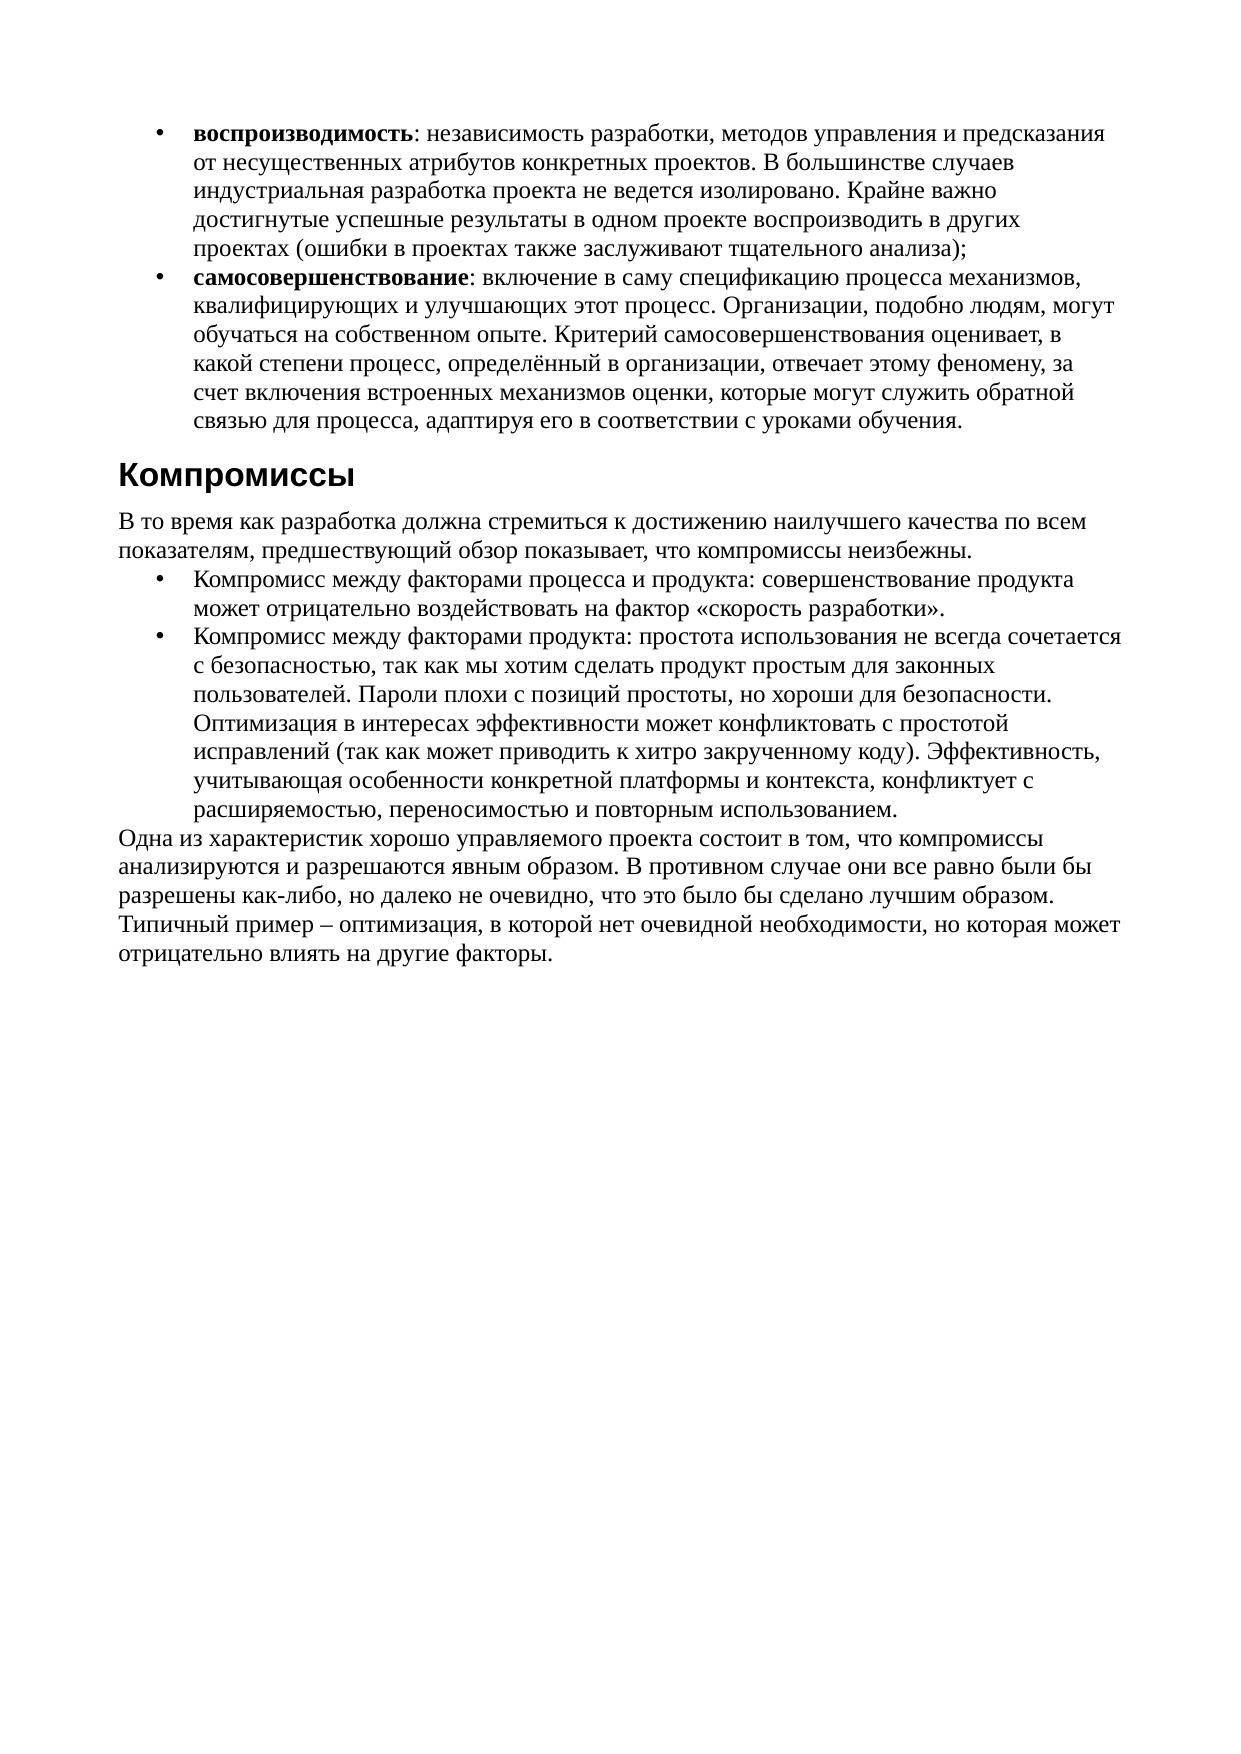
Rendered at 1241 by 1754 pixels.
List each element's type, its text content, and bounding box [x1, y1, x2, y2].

list Компромисс между факторами продукта: простота использования не всегда сочетается с безопасностью, так как мы хотим сделать продукт простым для законных пользователей. Пароли плохи с позиций простоты, но хороши для безопасности. Оптимизация в интересах эффективности может конфликтовать с простотой исправлений (так как может приводить к хитро закрученному коду). Эффективность, учитывающая особенности конкретной платформы и контекста, конфликтует с расширяемостью, переносимостью и повторным использованием. [156, 621, 1122, 823]
text отрицательно влиять на другие факторы. [118, 938, 1122, 966]
list самосовершенствование: включение в саму спецификацию процесса механизмов, квалифицирующих и улучшающих этот процесс. Организации, подобно людям, могут [156, 262, 1122, 319]
list воспроизводимость: независимость разработки, методов управления и предсказания от несущественных атрибутов конкретных проектов. В большинстве случаев индустриальная разработка проекта не ведется изолировано. Крайне важно достигнутые успешные результаты в одном проекте воспроизводить в других проектах (ошибки в проектах также заслуживают тщательного анализа); [156, 118, 1122, 262]
list Компромисс между факторами процесса и продукта: совершенствование продукта может отрицательно воздействовать на фактор «скорость разработки». [156, 564, 1122, 621]
text разрешены как-либо, но далеко не очевидно, что это было бы сделано лучшим образом. Типичный пример – оптимизация, в которой нет очевидной необходимости, но которая может [118, 880, 1122, 938]
subtitle Компромиссы [118, 455, 1122, 494]
text показателям, предшествующий обзор показывает, что компромиссы неизбежны. [118, 535, 1122, 564]
text анализируются и разрешаются явным образом. В противном случае они все равно были бы [118, 851, 1122, 880]
list обучаться на собственном опыте. Критерий самосовершенствования оценивает, в какой степени процесс, определённый в организации, отвечает этому феномену, за счет включения встроенных механизмов оценки, которые могут служить обратной связью для процесса, адаптируя его в соответствии с уроками обучения. [156, 319, 1122, 434]
text Одна из характеристик хорошо управляемого проекта состоит в том, что компромиссы [118, 823, 1122, 851]
text В то время как разработка должна стремиться к достижению наилучшего качества по всем [118, 506, 1122, 535]
